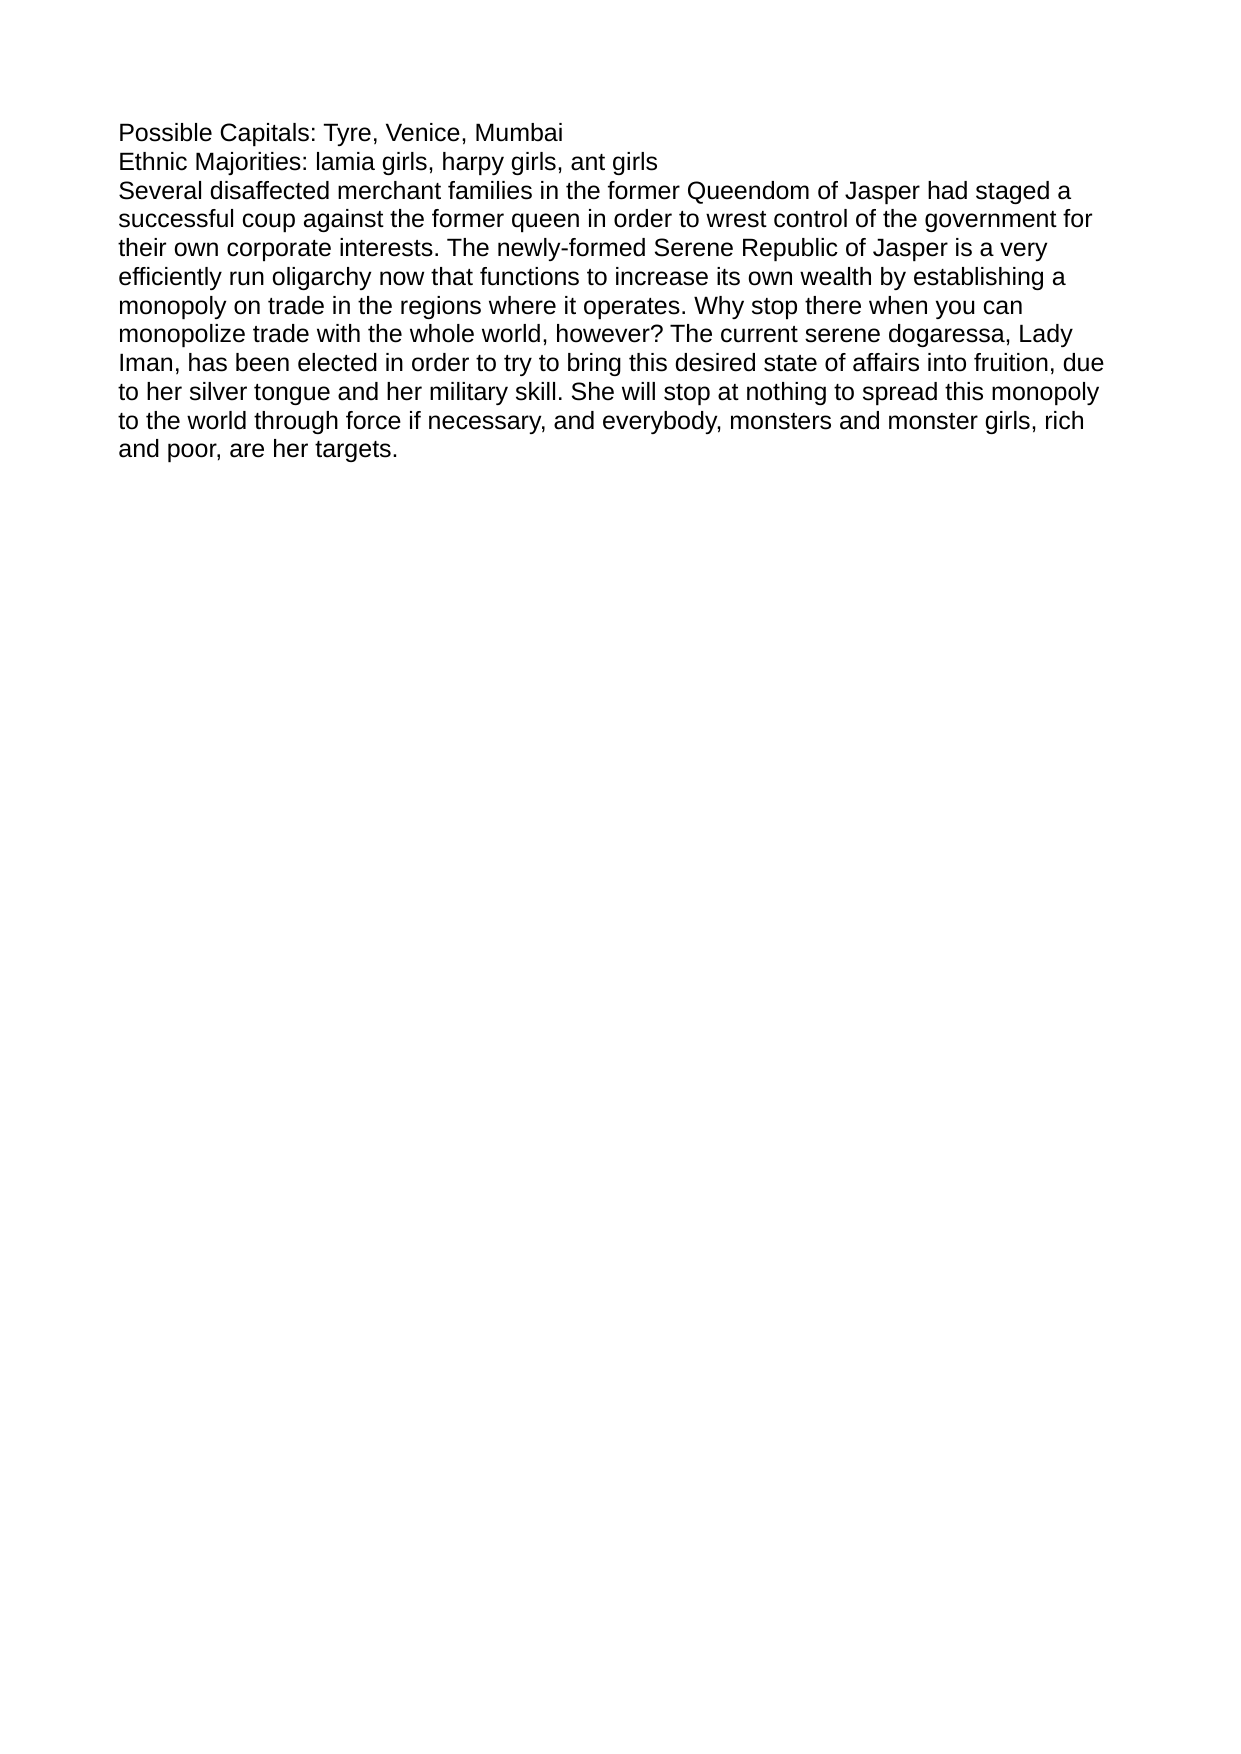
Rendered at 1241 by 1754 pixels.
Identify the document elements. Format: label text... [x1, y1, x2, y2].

text Possible Capitals: Tyre, Venice, Mumbai [118, 118, 1122, 147]
text Several disaffected merchant families in the former Queendom of Jasper had staged a successful coup against the former queen in order to wrest control of the government for their own corporate interests. The newly-formed Serene Republic of Jasper is a very efficiently run oligarchy now that functions to increase its own wealth by establishing a monopoly on trade in the regions where it operates. Why stop there when you can monopolize trade with the whole world, however? The current serene dogaressa, Lady Iman, has been elected in order to try to bring this desired state of affairs into fruition, due to her silver tongue and her military skill. She will stop at nothing to spread this monopoly to the world through force if necessary, and everybody, monsters and monster girls, rich and poor, are her targets. [118, 176, 1122, 463]
text Ethnic Majorities: lamia girls, harpy girls, ant girls [118, 147, 1122, 176]
